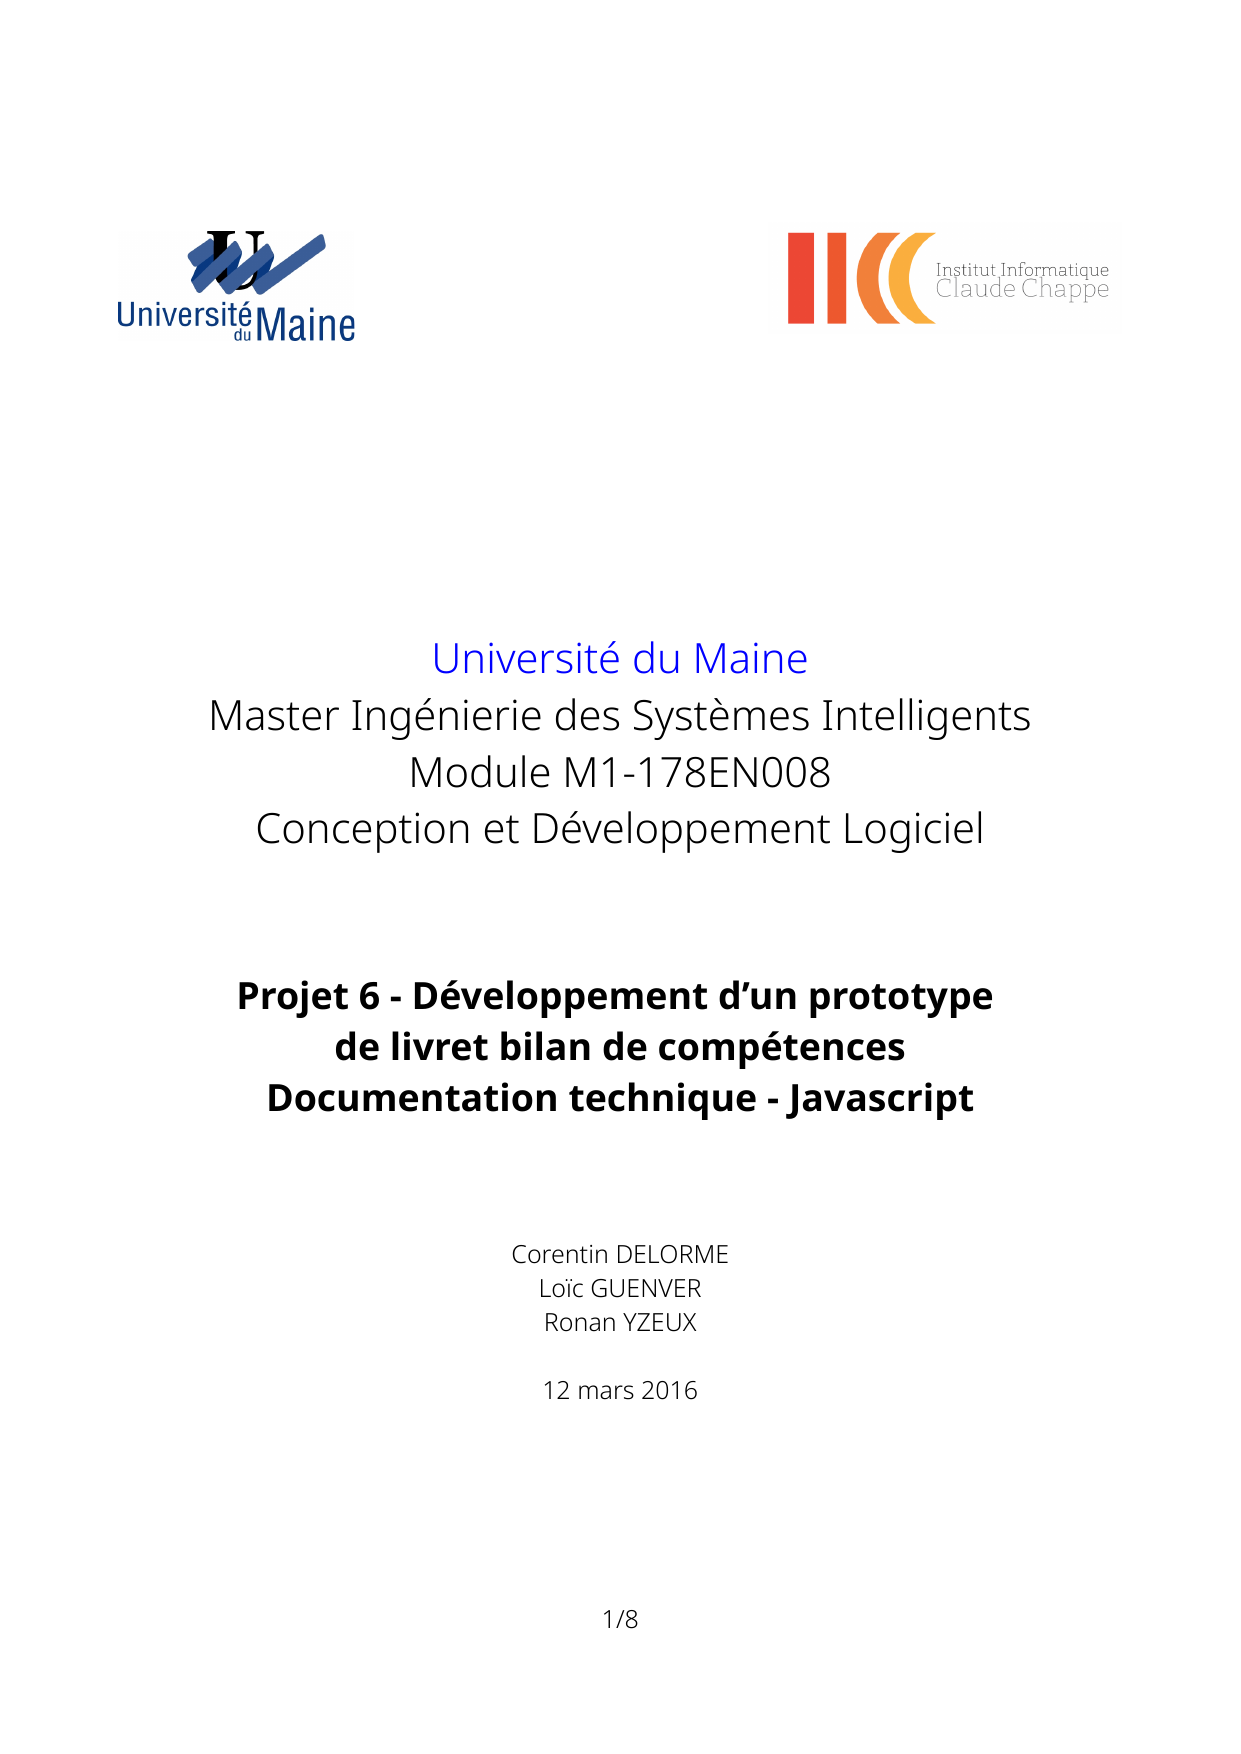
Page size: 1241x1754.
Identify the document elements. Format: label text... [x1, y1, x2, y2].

text Conception et Développement Logiciel [118, 799, 1122, 856]
picture [767, 222, 1122, 334]
text Ronan YZEUX [118, 1304, 1122, 1338]
text Module M1-178EN008 [118, 743, 1122, 799]
text de livret bilan de compétences [118, 1021, 1122, 1072]
text Loïc GUENVER [118, 1270, 1122, 1304]
text 12 mars 2016 [118, 1373, 1122, 1407]
text Corentin DELORME [118, 1236, 1122, 1270]
text Documentation technique - Javascript [118, 1072, 1122, 1123]
picture [118, 231, 355, 341]
text Master Ingénierie des Systèmes Intelligents [118, 686, 1122, 743]
text Université du Maine [118, 629, 1122, 686]
text Projet 6 - Développement d’un prototype [118, 970, 1122, 1021]
